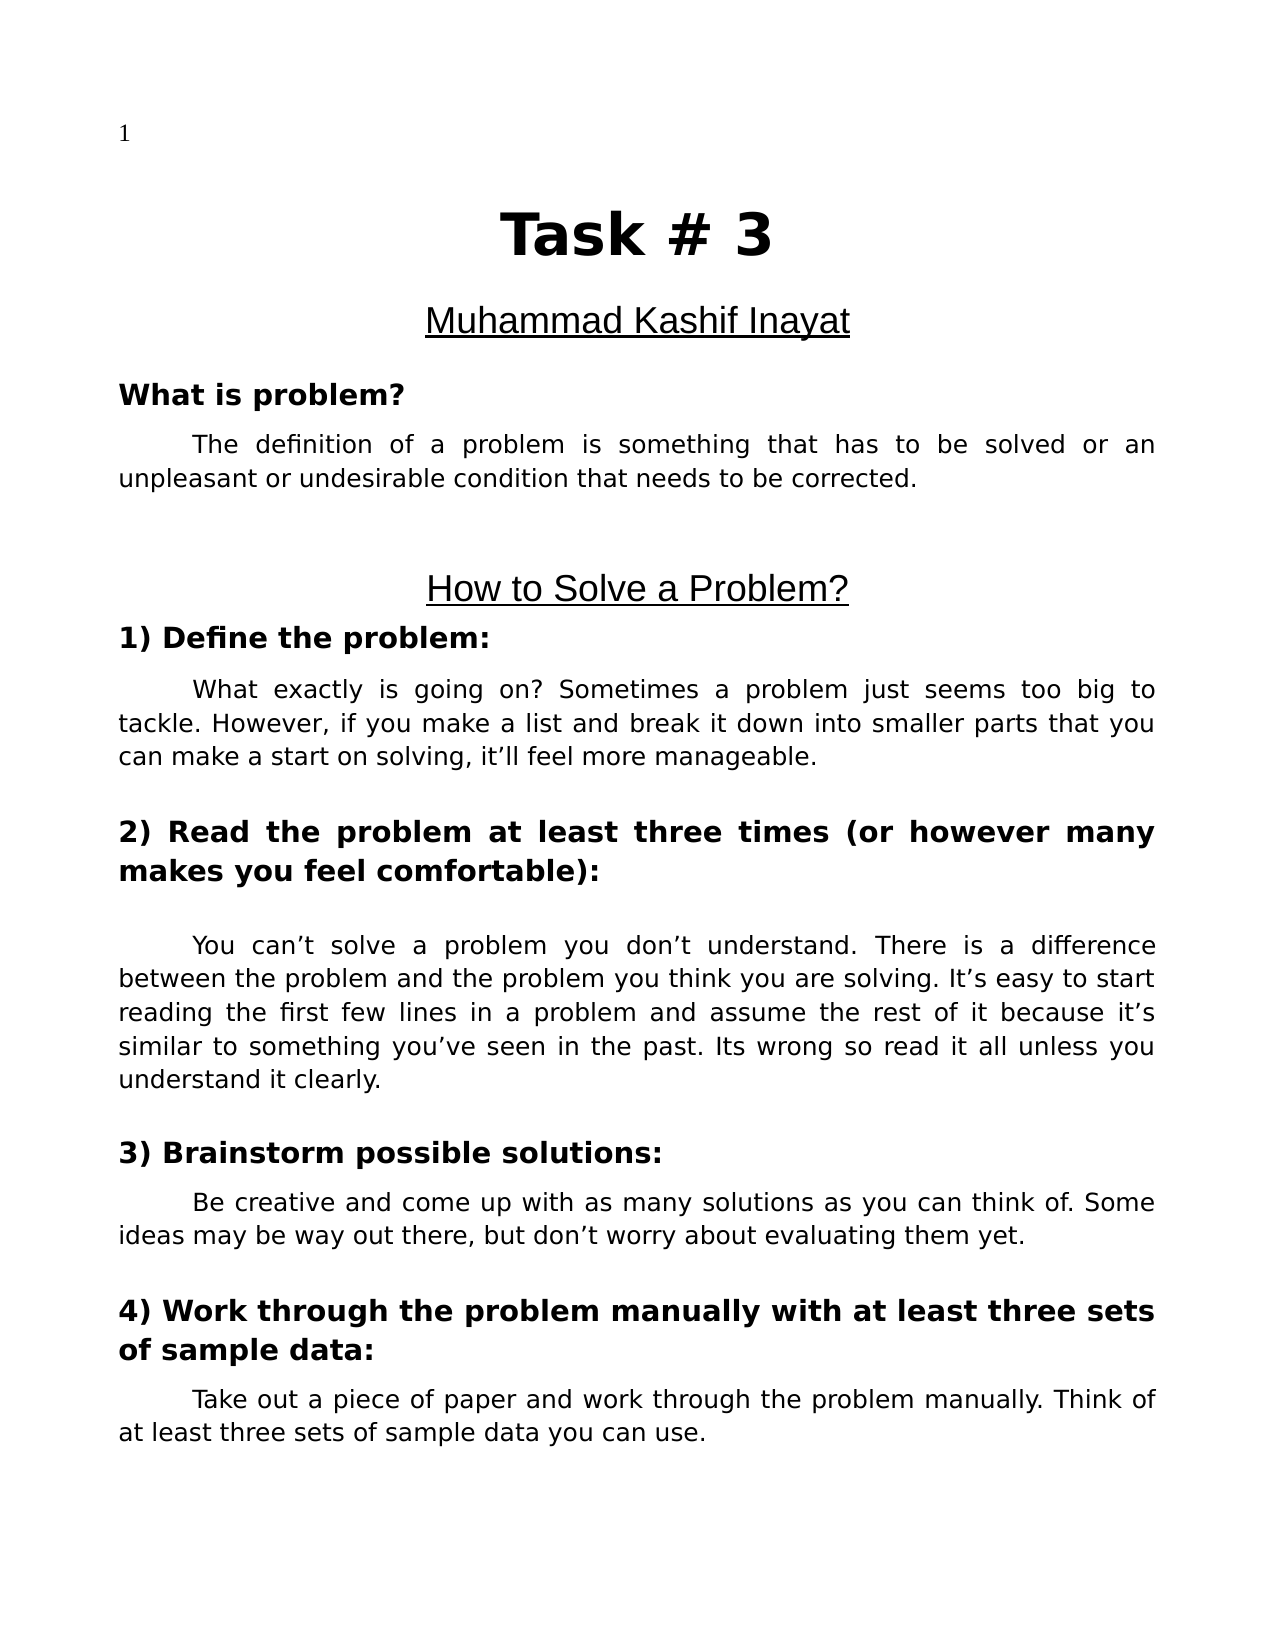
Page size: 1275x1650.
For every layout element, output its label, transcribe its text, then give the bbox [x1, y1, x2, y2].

text Be creative and come up with as many solutions as you can think of. Some ideas may be way out there, but don’t worry about evaluating them yet. [118, 1188, 1157, 1250]
subtitle 2) Read the problem at least three times (or however many makes you feel comfortable): [118, 816, 1157, 888]
text 1) Define the problem: [118, 622, 1157, 656]
subtitle You can’t solve a problem you don’t understand. There is a difference between the problem and the problem you think you are solving. It’s easy to start reading the first few lines in a problem and assume the rest of it because it’s similar to something you’ve seen in the past. Its wrong so read it all unless you understand it clearly. [118, 931, 1157, 1094]
subtitle 3) Brainstorm possible solutions: [118, 1136, 1157, 1170]
subtitle 4) Work through the problem manually with at least three sets of sample data: [118, 1294, 1157, 1367]
subtitle How to Solve a Problem? [118, 566, 1157, 609]
subtitle Muhammad Kashif Inayat [118, 298, 1157, 341]
text Take out a piece of paper and work through the problem manually. Think of at least three sets of sample data you can use. [118, 1385, 1157, 1447]
text What exactly is going on? Sometimes a problem just seems too big to tackle. However, if you make a list and break it down into smaller parts that you can make a start on solving, it’ll feel more manageable. [118, 675, 1157, 772]
title Task # 3 [118, 201, 1157, 269]
subtitle What is problem? [118, 379, 1157, 413]
text The definition of a problem is something that has to be solved or an unpleasant or undesirable condition that needs to be corrected. [118, 430, 1157, 493]
